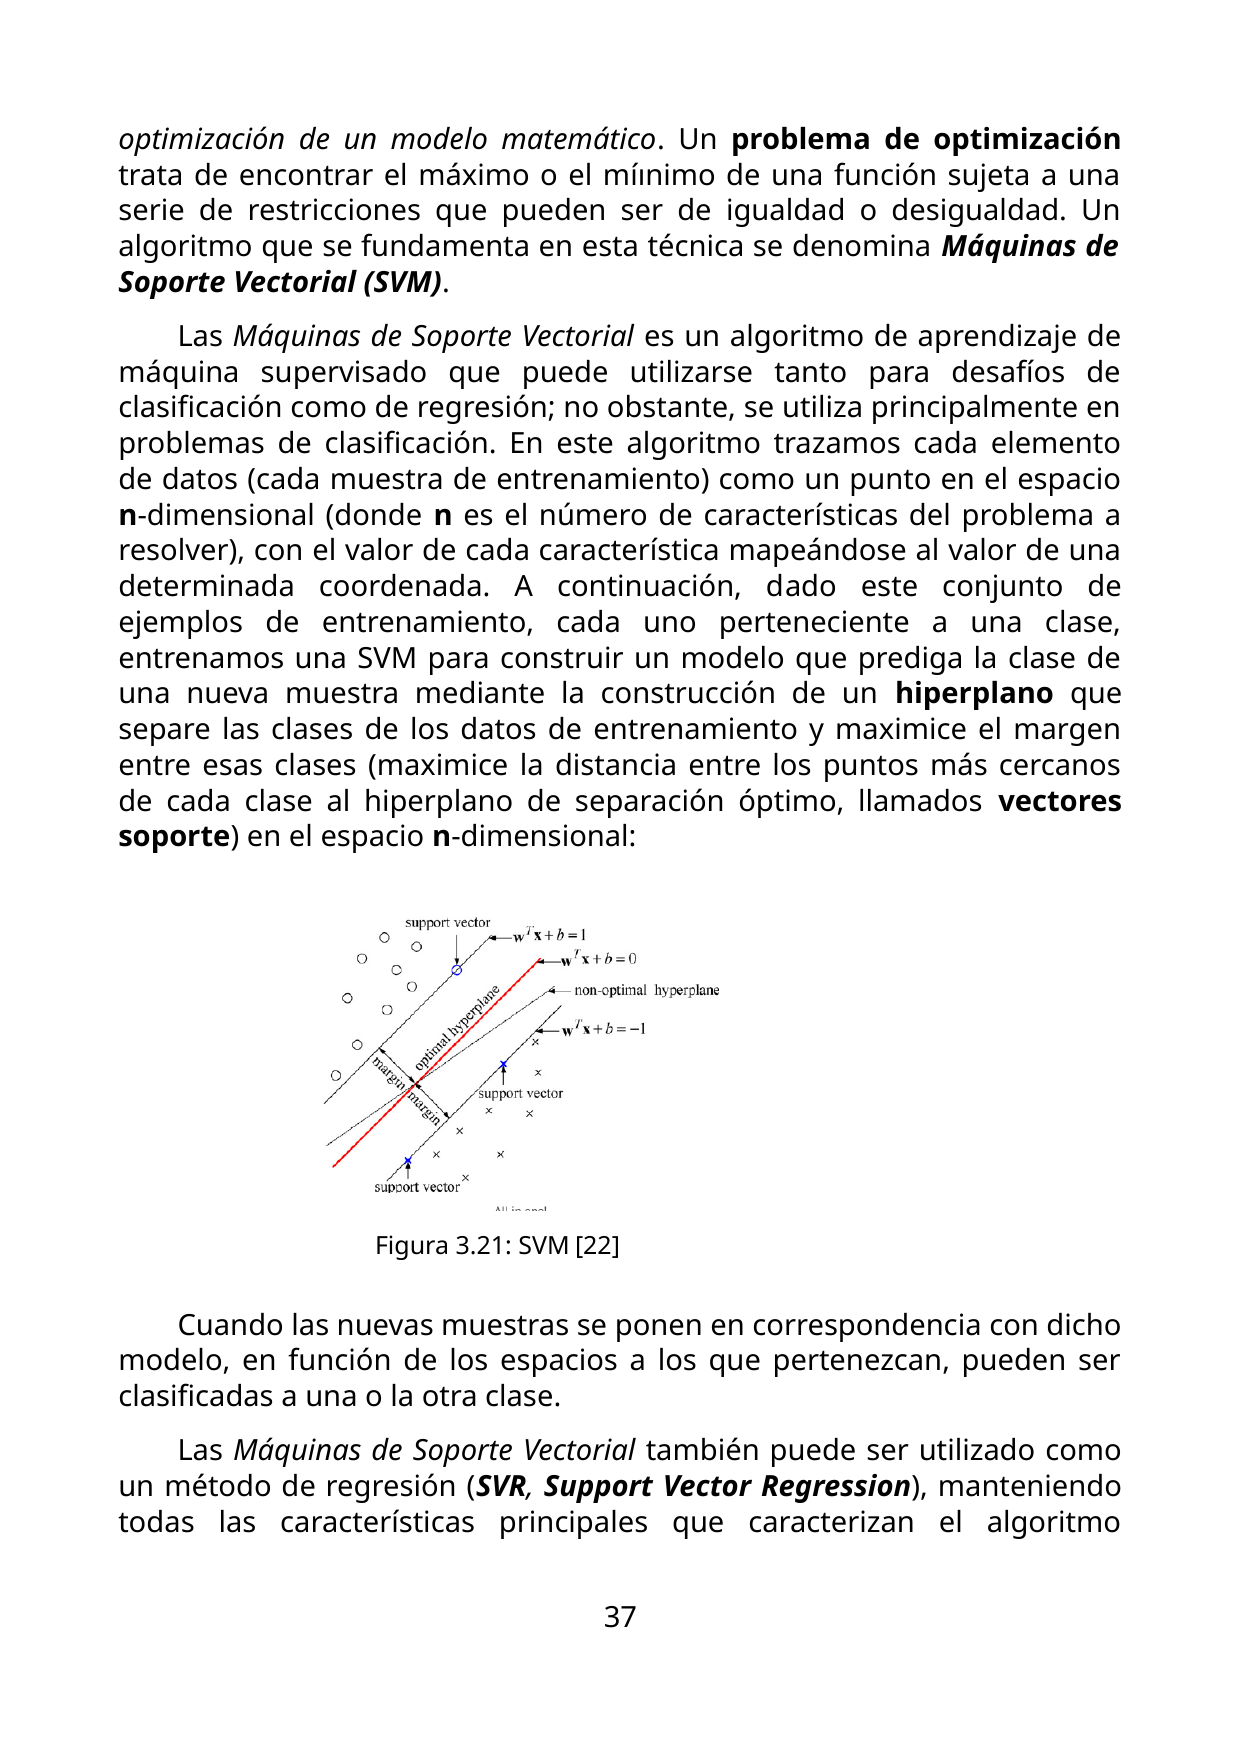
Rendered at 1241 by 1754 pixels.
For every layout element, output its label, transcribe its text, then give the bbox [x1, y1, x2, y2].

text Las Máquinas de Soporte Vectorial también puede ser utilizado como un método de regresión (SVR, Support Vector Regression), manteniendo todas las características principales que caracterizan el algoritmo [118, 1430, 1122, 1541]
text Cuando las nuevas muestras se ponen en correspondencia con dicho modelo, en función de los espacios a los que pertenezcan, pueden ser clasificadas a una o la otra clase. [118, 1304, 1122, 1415]
picture [259, 903, 735, 1211]
text optimización de un modelo matemático. Un problema de optimización trata de encontrar el máximo o el míınimo de una función sujeta a una serie de restricciones que pueden ser de igualdad o desigualdad. Un algoritmo que se fundamenta en esta técnica se denomina Máquinas de Soporte Vectorial (SVM). [118, 118, 1122, 301]
text Figura 3.21: SVM [22] [260, 1211, 735, 1262]
text Las Máquinas de Soporte Vectorial es un algoritmo de aprendizaje de máquina supervisado que puede utilizarse tanto para desafíos de clasificación como de regresión; no obstante, se utiliza principalmente en problemas de clasificación. En este algoritmo trazamos cada elemento de datos (cada muestra de entrenamiento) como un punto en el espacio n-dimensional (donde n es el número de características del problema a resolver), con el valor de cada característica mapeándose al valor de una determinada coordenada. A continuación, dado este conjunto de ejemplos de entrenamiento, cada uno perteneciente a una clase, entrenamos una SVM para construir un modelo que prediga la clase de una nueva muestra mediante la construcción de un hiperplano que separe las clases de los datos de entrenamiento y maximice el margen entre esas clases (maximice la distancia entre los puntos más cercanos de cada clase al hiperplano de separación óptimo, llamados vectores soporte) en el espacio n-dimensional: [118, 315, 1122, 855]
